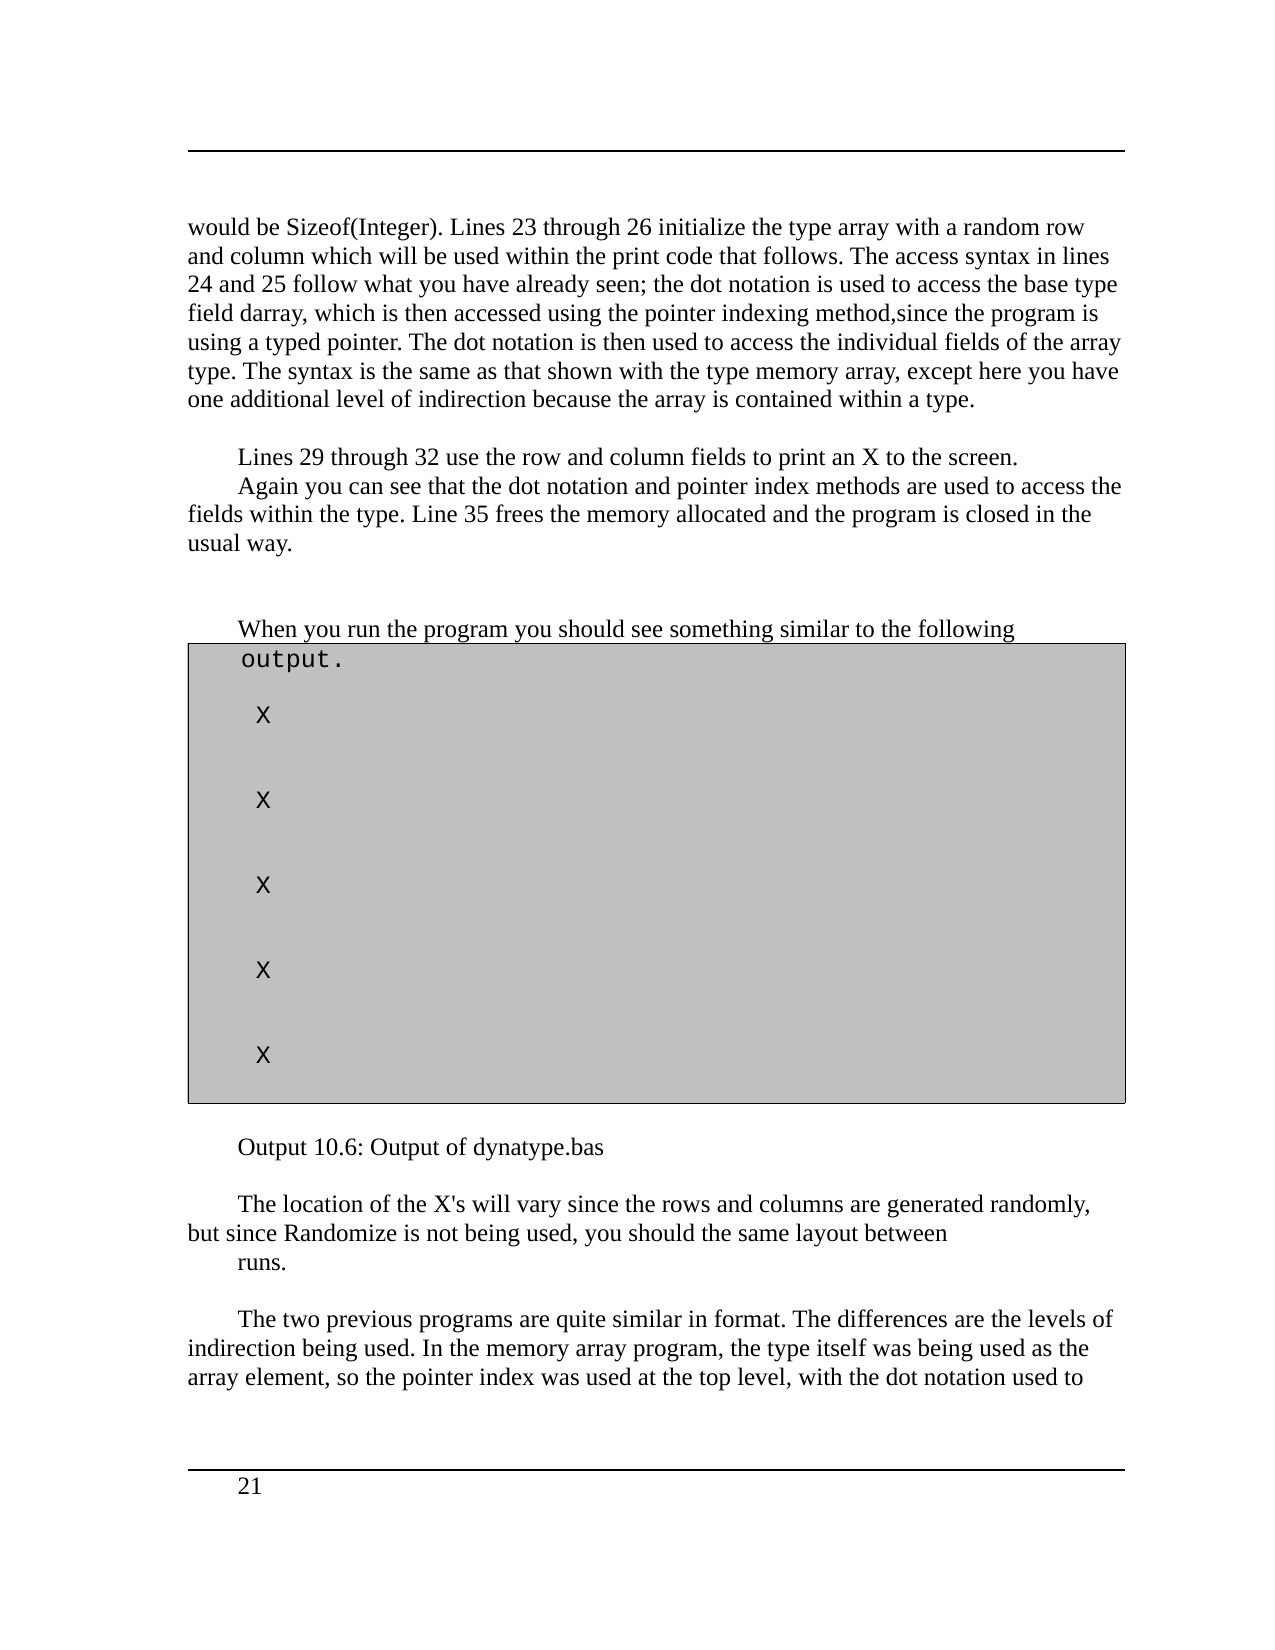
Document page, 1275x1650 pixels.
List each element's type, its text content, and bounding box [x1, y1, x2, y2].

text output. [189, 644, 1125, 672]
text The location of the X's will vary since the rows and columns are generated randomly, but since Randomize is not being used, you should the same layout between [187, 1189, 1125, 1247]
text Again you can see that the dot notation and pointer index methods are used to access the fields within the type. Line 35 frees the memory allocated and the program is closed in the usual way. [187, 471, 1125, 557]
text X [189, 785, 1125, 813]
text X [189, 700, 1125, 728]
text The two previous programs are quite similar in format. The differences are the levels of indirection being used. In the memory array program, the type itself was being used as the array element, so the pointer index was used at the top level, with the dot notation used to [187, 1304, 1125, 1390]
text X [189, 1040, 1125, 1068]
text When you run the program you should see something similar to the following [187, 614, 1125, 643]
text runs. [187, 1247, 1125, 1275]
text Output 10.6: Output of dynatype.bas [187, 1132, 1125, 1160]
text Lines 29 through 32 use the row and column fields to print an X to the screen. [187, 442, 1125, 471]
text would be Sizeof(Integer). Lines 23 through 26 initialize the type array with a random row and column which will be used within the print code that follows. The access syntax in lines 24 and 25 follow what you have already seen; the dot notation is used to access the base type field darray, which is then accessed using the pointer indexing method,since the program is using a typed pointer. The dot notation is then used to access the individual fields of the array type. The syntax is the same as that shown with the type memory array, except here you have one additional level of indirection because the array is contained within a type. [187, 212, 1125, 413]
text X [189, 870, 1125, 898]
text X [189, 955, 1125, 983]
